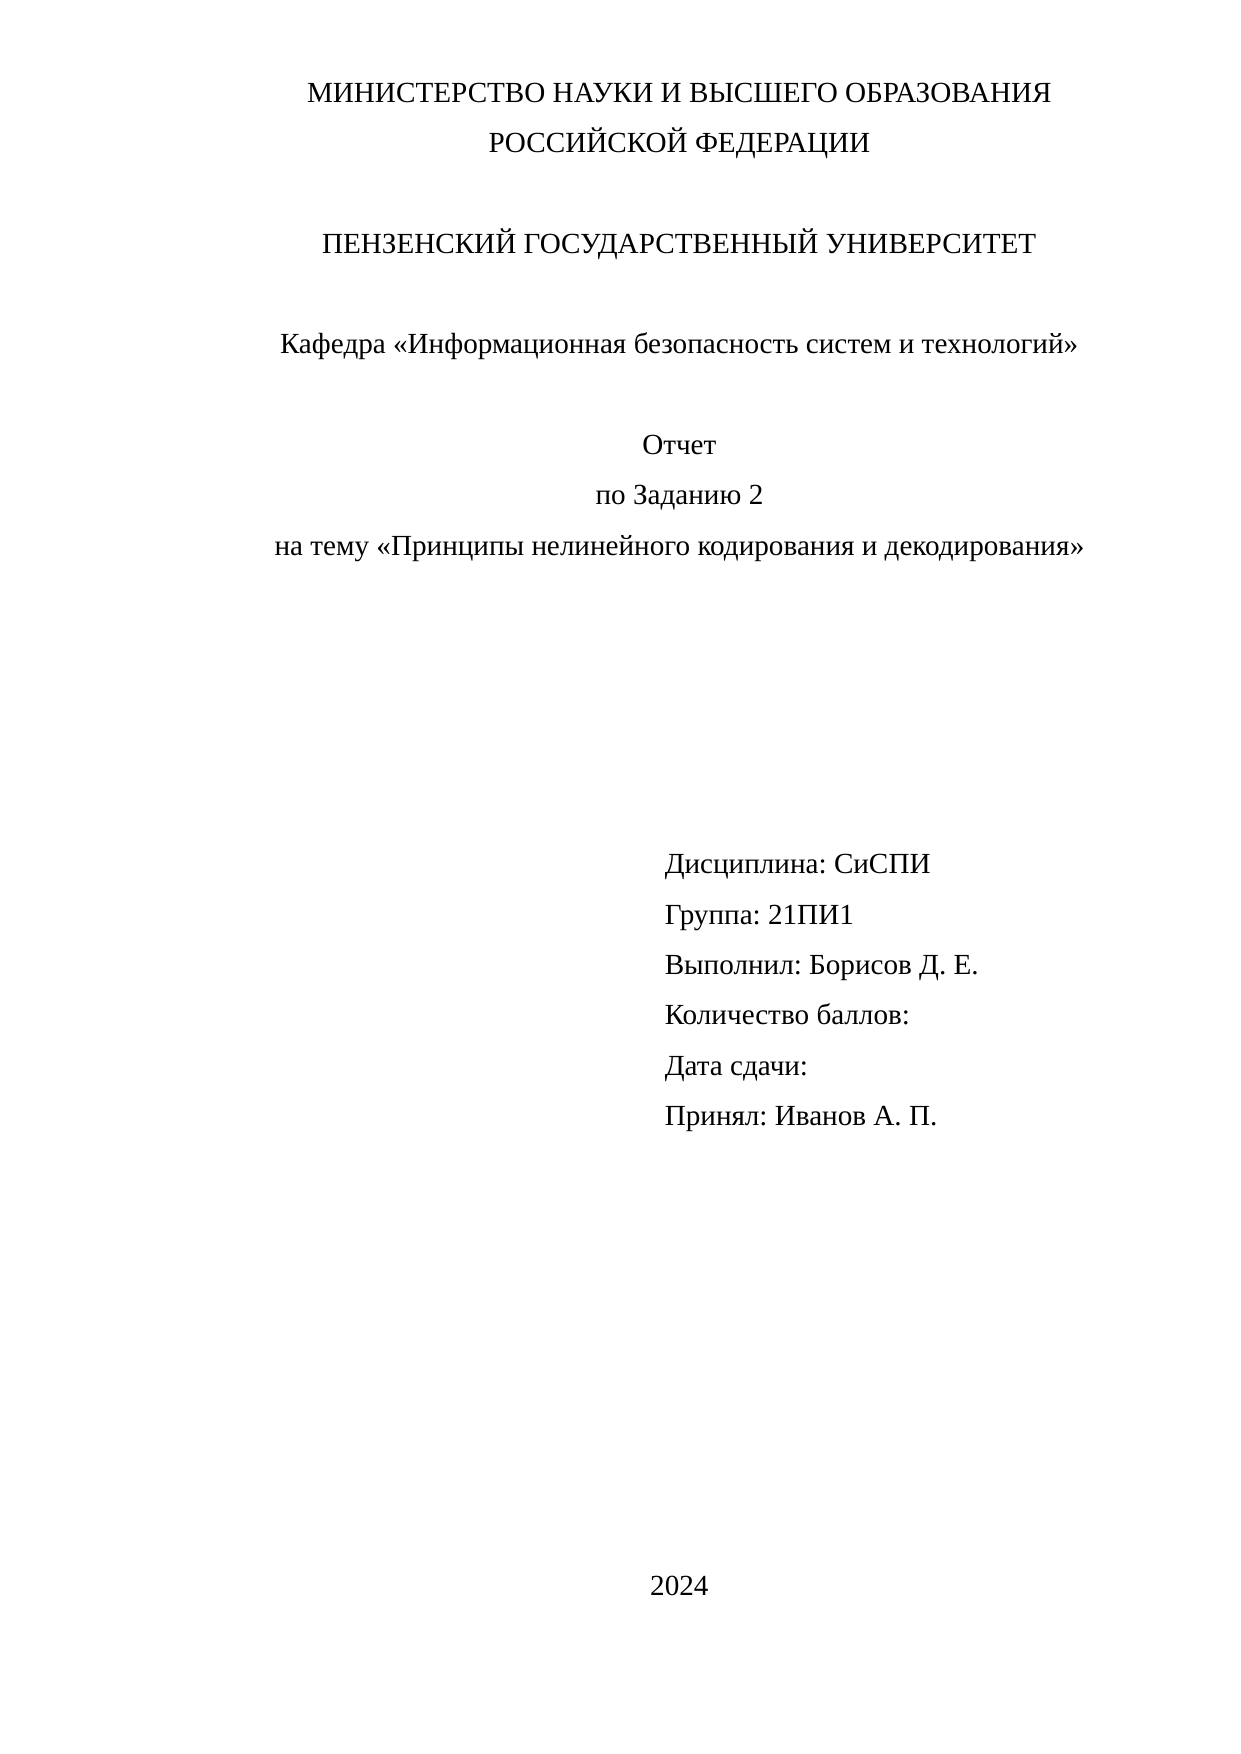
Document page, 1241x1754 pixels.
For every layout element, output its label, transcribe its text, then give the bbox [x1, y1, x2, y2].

text Кафедра «Информационная безопасность систем и технологий» [177, 327, 1181, 360]
text Выполнил: Борисов Д. Е. [591, 947, 1181, 981]
text Количество баллов: [591, 997, 1181, 1031]
text Дата сдачи: [591, 1048, 1181, 1081]
text Группа: 21ПИ1 [591, 897, 1181, 930]
text на тему «Принципы нелинейного кодирования и декодирования» [177, 528, 1181, 561]
text Отчет [177, 427, 1181, 461]
text Дисциплина: СиСПИ [591, 846, 1181, 880]
text ПЕНЗЕНСКИЙ ГОСУДАРСТВЕННЫЙ УНИВЕРСИТЕТ [177, 226, 1181, 259]
text РОССИЙСКОЙ ФЕДЕРАЦИИ [177, 125, 1181, 159]
text по Заданию 2 [177, 477, 1181, 511]
text МИНИСТЕРСТВО НАУКИ И ВЫСШЕГО ОБРАЗОВАНИЯ [177, 75, 1181, 108]
text 2024 [177, 1568, 1181, 1601]
text Принял: Иванов А. П. [591, 1098, 1181, 1132]
